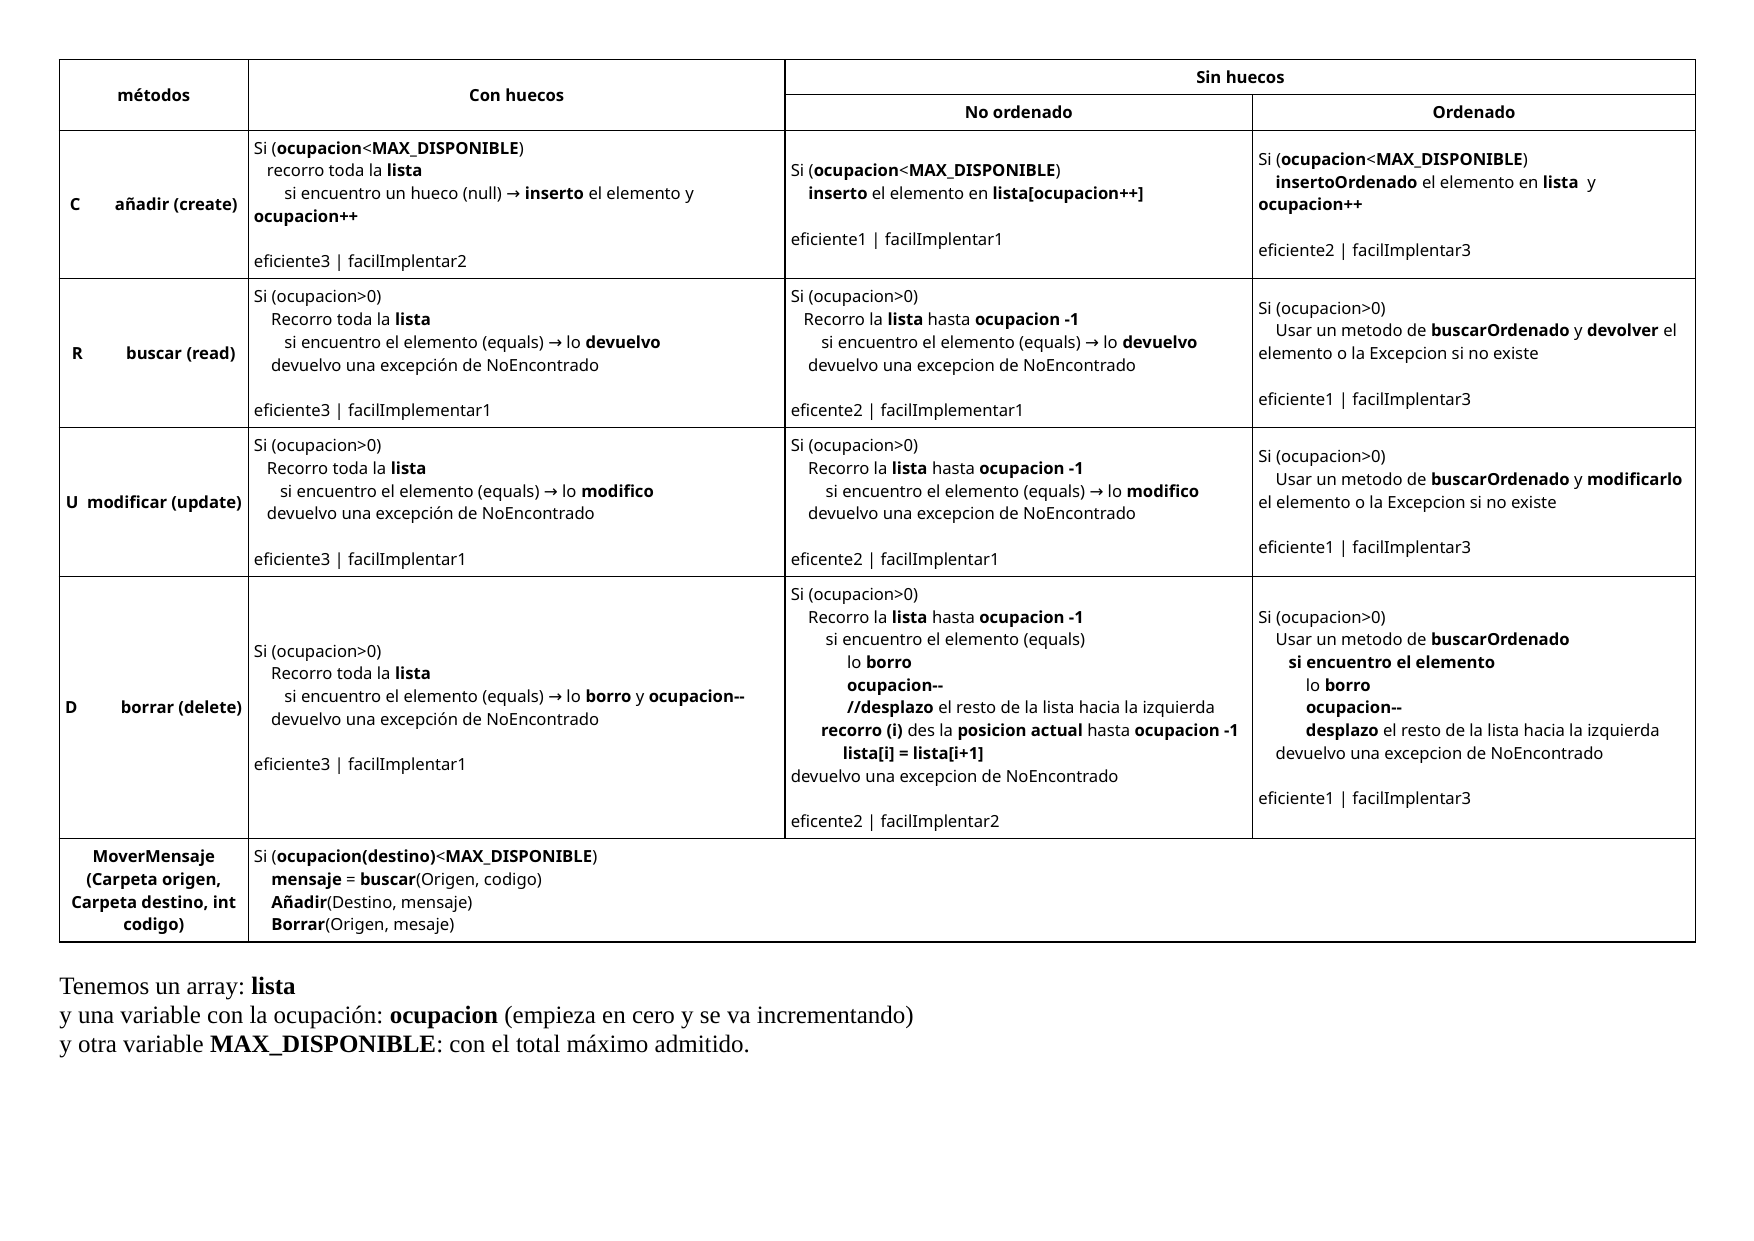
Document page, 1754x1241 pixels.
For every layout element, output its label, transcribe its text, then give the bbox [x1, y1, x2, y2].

table_cell Si (ocupacion(destino)<MAX_DISPONIBLE) mensaje = buscar(Origen, codigo) Añadir(Destino, mensaje) Borrar(Origen, mesaje) [249, 839, 1695, 941]
table_cell No ordenado [786, 95, 1252, 129]
table_cell U modificar (update) [60, 428, 248, 576]
table_cell Si (ocupacion<MAX_DISPONIBLE) inserto el elemento en lista[ocupacion++] eficiente1 | facilImplentar1 [786, 131, 1252, 278]
table_header Con huecos [249, 60, 784, 129]
table_cell MoverMensaje (Carpeta origen, Carpeta destino, int codigo) [60, 839, 248, 941]
table_cell Si (ocupacion>0) Recorro toda la lista si encuentro el elemento (equals) → lo devuelvo devuelvo una excepción de NoEncontrado eficiente3 | facilImplementar1 [249, 279, 784, 427]
table_cell Si (ocupacion>0) Recorro toda la lista si encuentro el elemento (equals) → lo borro y ocupacion-- devuelvo una excepción de NoEncontrado eficiente3 | facilImplentar1 [249, 577, 784, 838]
table_cell Ordenado [1253, 95, 1695, 129]
text y una variable con la ocupación: ocupacion (empieza en cero y se va incrementando) [59, 1000, 1695, 1029]
table_cell Si (ocupacion>0) Recorro la lista hasta ocupacion -1 si encuentro el elemento (equals) → lo modifico devuelvo una excepcion de NoEncontrado eficente2 | facilImplentar1 [786, 428, 1252, 576]
table_cell Si (ocupacion>0) Usar un metodo de buscarOrdenado si encuentro el elemento lo borro ocupacion-- desplazo el resto de la lista hacia la izquierda devuelvo una excepcion de NoEncontrado eficiente1 | facilImplentar3 [1253, 577, 1695, 838]
table_cell Si (ocupacion>0) Recorro la lista hasta ocupacion -1 si encuentro el elemento (equals) lo borro ocupacion-- //desplazo el resto de la lista hacia la izquierda recorro (i) des la posicion actual hasta ocupacion -1 lista[i] = lista[i+1] devuelvo una excepcion de NoEncontrado eficente2 | facilImplentar2 [786, 577, 1252, 838]
table_cell C añadir (create) [60, 131, 248, 278]
table_cell D borrar (delete) [60, 577, 248, 838]
table_header Sin huecos [786, 60, 1695, 94]
table_cell Si (ocupacion>0) Recorro toda la lista si encuentro el elemento (equals) → lo modifico devuelvo una excepción de NoEncontrado eficiente3 | facilImplentar1 [249, 428, 784, 576]
table_cell Si (ocupacion>0) Usar un metodo de buscarOrdenado y devolver el elemento o la Excepcion si no existe eficiente1 | facilImplentar3 [1253, 279, 1695, 427]
table_header métodos [60, 60, 248, 129]
table_cell Si (ocupacion>0) Recorro la lista hasta ocupacion -1 si encuentro el elemento (equals) → lo devuelvo devuelvo una excepcion de NoEncontrado eficente2 | facilImplementar1 [786, 279, 1252, 427]
table_cell Si (ocupacion>0) Usar un metodo de buscarOrdenado y modificarlo el elemento o la Excepcion si no existe eficiente1 | facilImplentar3 [1253, 428, 1695, 576]
table_cell Si (ocupacion<MAX_DISPONIBLE) recorro toda la lista si encuentro un hueco (null) → inserto el elemento y ocupacion++ eficiente3 | facilImplentar2 [249, 131, 784, 278]
table_cell R buscar (read) [60, 279, 248, 427]
text Tenemos un array: lista [59, 971, 1695, 1000]
table_cell Si (ocupacion<MAX_DISPONIBLE) insertoOrdenado el elemento en lista y ocupacion++ eficiente2 | facilImplentar3 [1253, 131, 1695, 278]
text y otra variable MAX_DISPONIBLE: con el total máximo admitido. [59, 1029, 1695, 1057]
